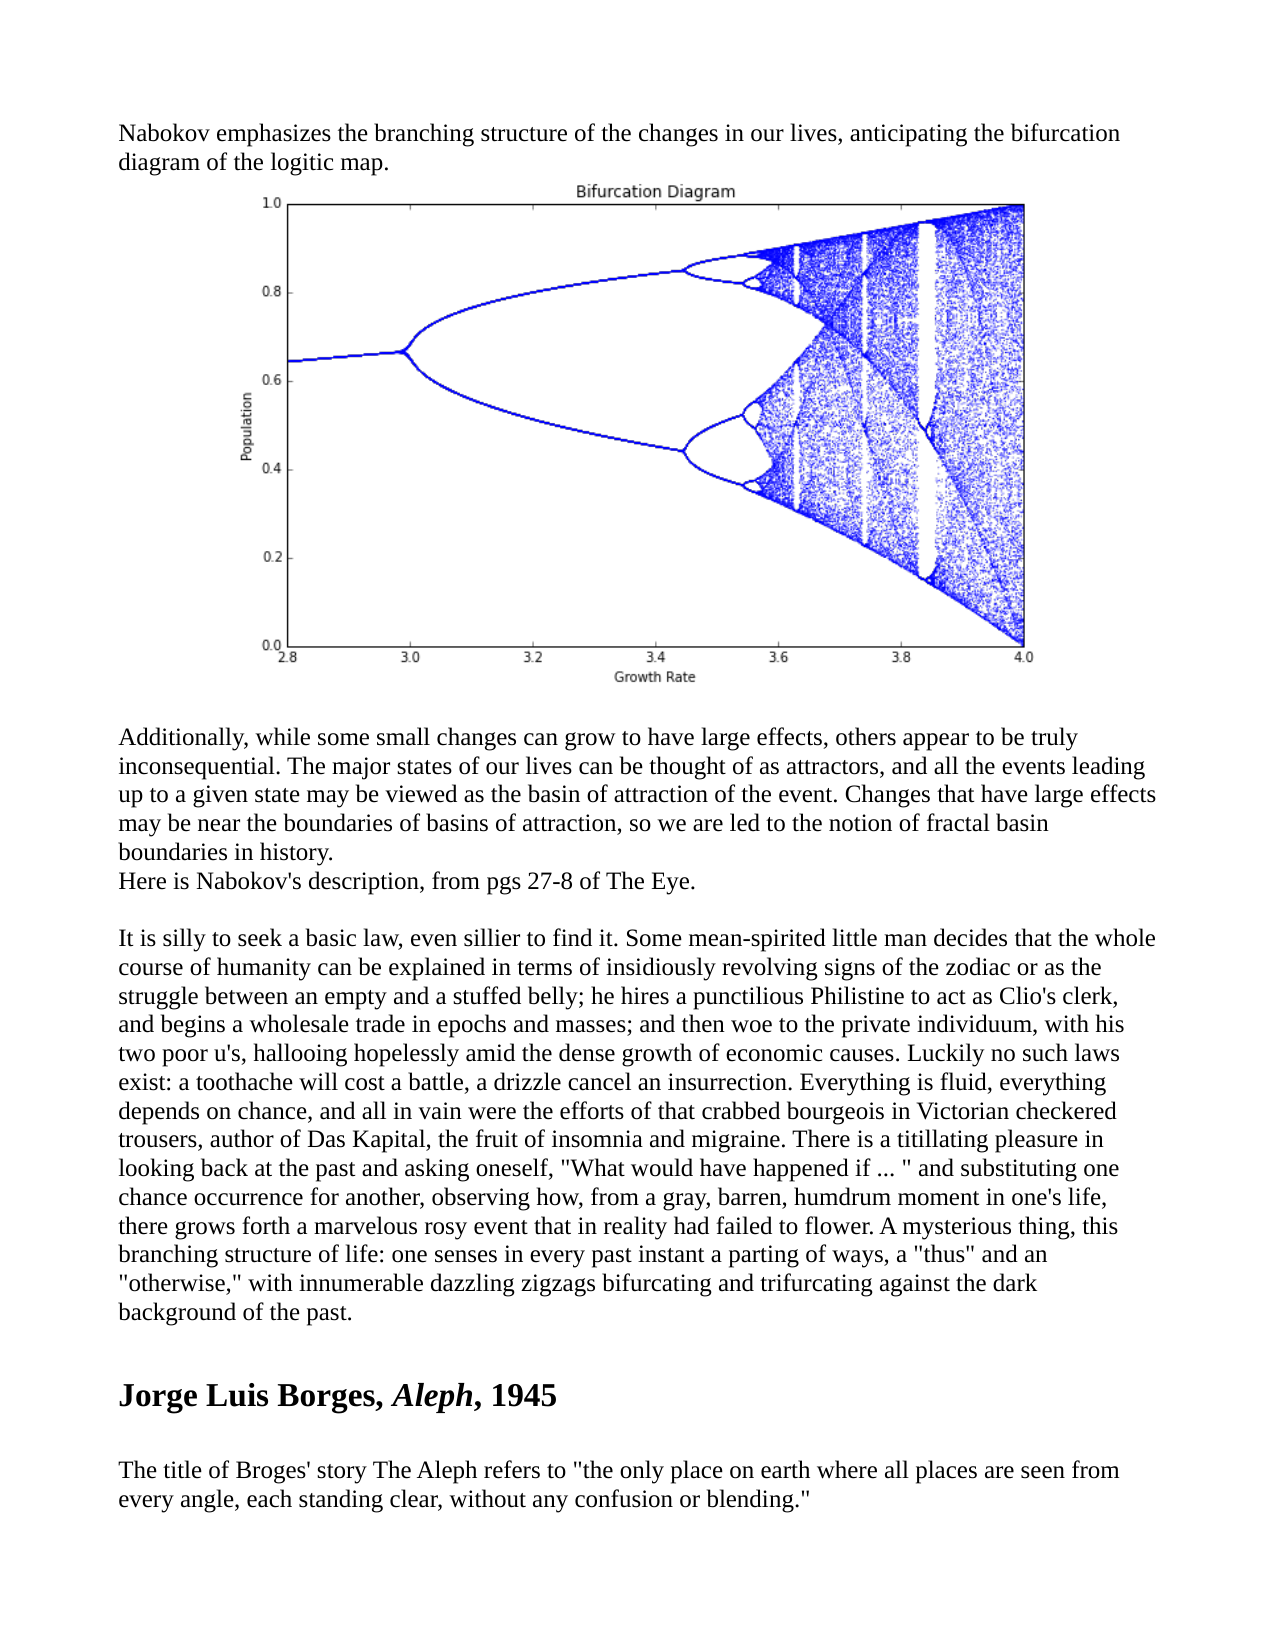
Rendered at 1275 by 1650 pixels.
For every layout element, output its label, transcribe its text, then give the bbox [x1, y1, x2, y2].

text Here is Nabokov's description, from pgs 27-8 of The Eye. [118, 866, 1157, 894]
text The title of Broges' story The Aleph refers to "the only place on earth where all places are seen from every angle, each standing clear, without any confusion or blending." [118, 1455, 1157, 1512]
text It is silly to seek a basic law, even sillier to find it. Some mean-spirited little man decides that the whole course of humanity can be explained in terms of insidiously revolving signs of the zodiac or as the struggle between an empty and a stuffed belly; he hires a punctilious Philistine to act as Clio's clerk, and begins a wholesale trade in epochs and masses; and then woe to the private individuum, with his two poor u's, hallooing hopelessly amid the dense growth of economic causes. Luckily no such laws exist: a toothache will cost a battle, a drizzle cancel an insurrection. Everything is fluid, everything depends on chance, and all in vain were the efforts of that crabbed bourgeois in Victorian checkered trousers, author of Das Kapital, the fruit of insomnia and migraine. There is a titillating pleasure in looking back at the past and asking oneself, "What would have happened if ... " and substituting one chance occurrence for another, observing how, from a gray, barren, humdrum moment in one's life, there grows forth a marvelous rosy event that in reality had failed to flower. A mysterious thing, this branching structure of life: one senses in every past instant a parting of ways, a "thus" and an "otherwise," with innumerable dazzling zigzags bifurcating and trifurcating against the dark background of the past. [118, 923, 1157, 1326]
picture [233, 175, 1042, 694]
text Nabokov emphasizes the branching structure of the changes in our lives, anticipating the bifurcation diagram of the logitic map. [118, 118, 1157, 176]
text Additionally, while some small changes can grow to have large effects, others appear to be truly inconsequential. The major states of our lives can be thought of as attractors, and all the events leading up to a given state may be viewed as the basin of attraction of the event. Changes that have large effects may be near the boundaries of basins of attraction, so we are led to the notion of fractal basin boundaries in history. [118, 722, 1157, 866]
subtitle Jorge Luis Borges, Aleph, 1945 [118, 1375, 1157, 1414]
